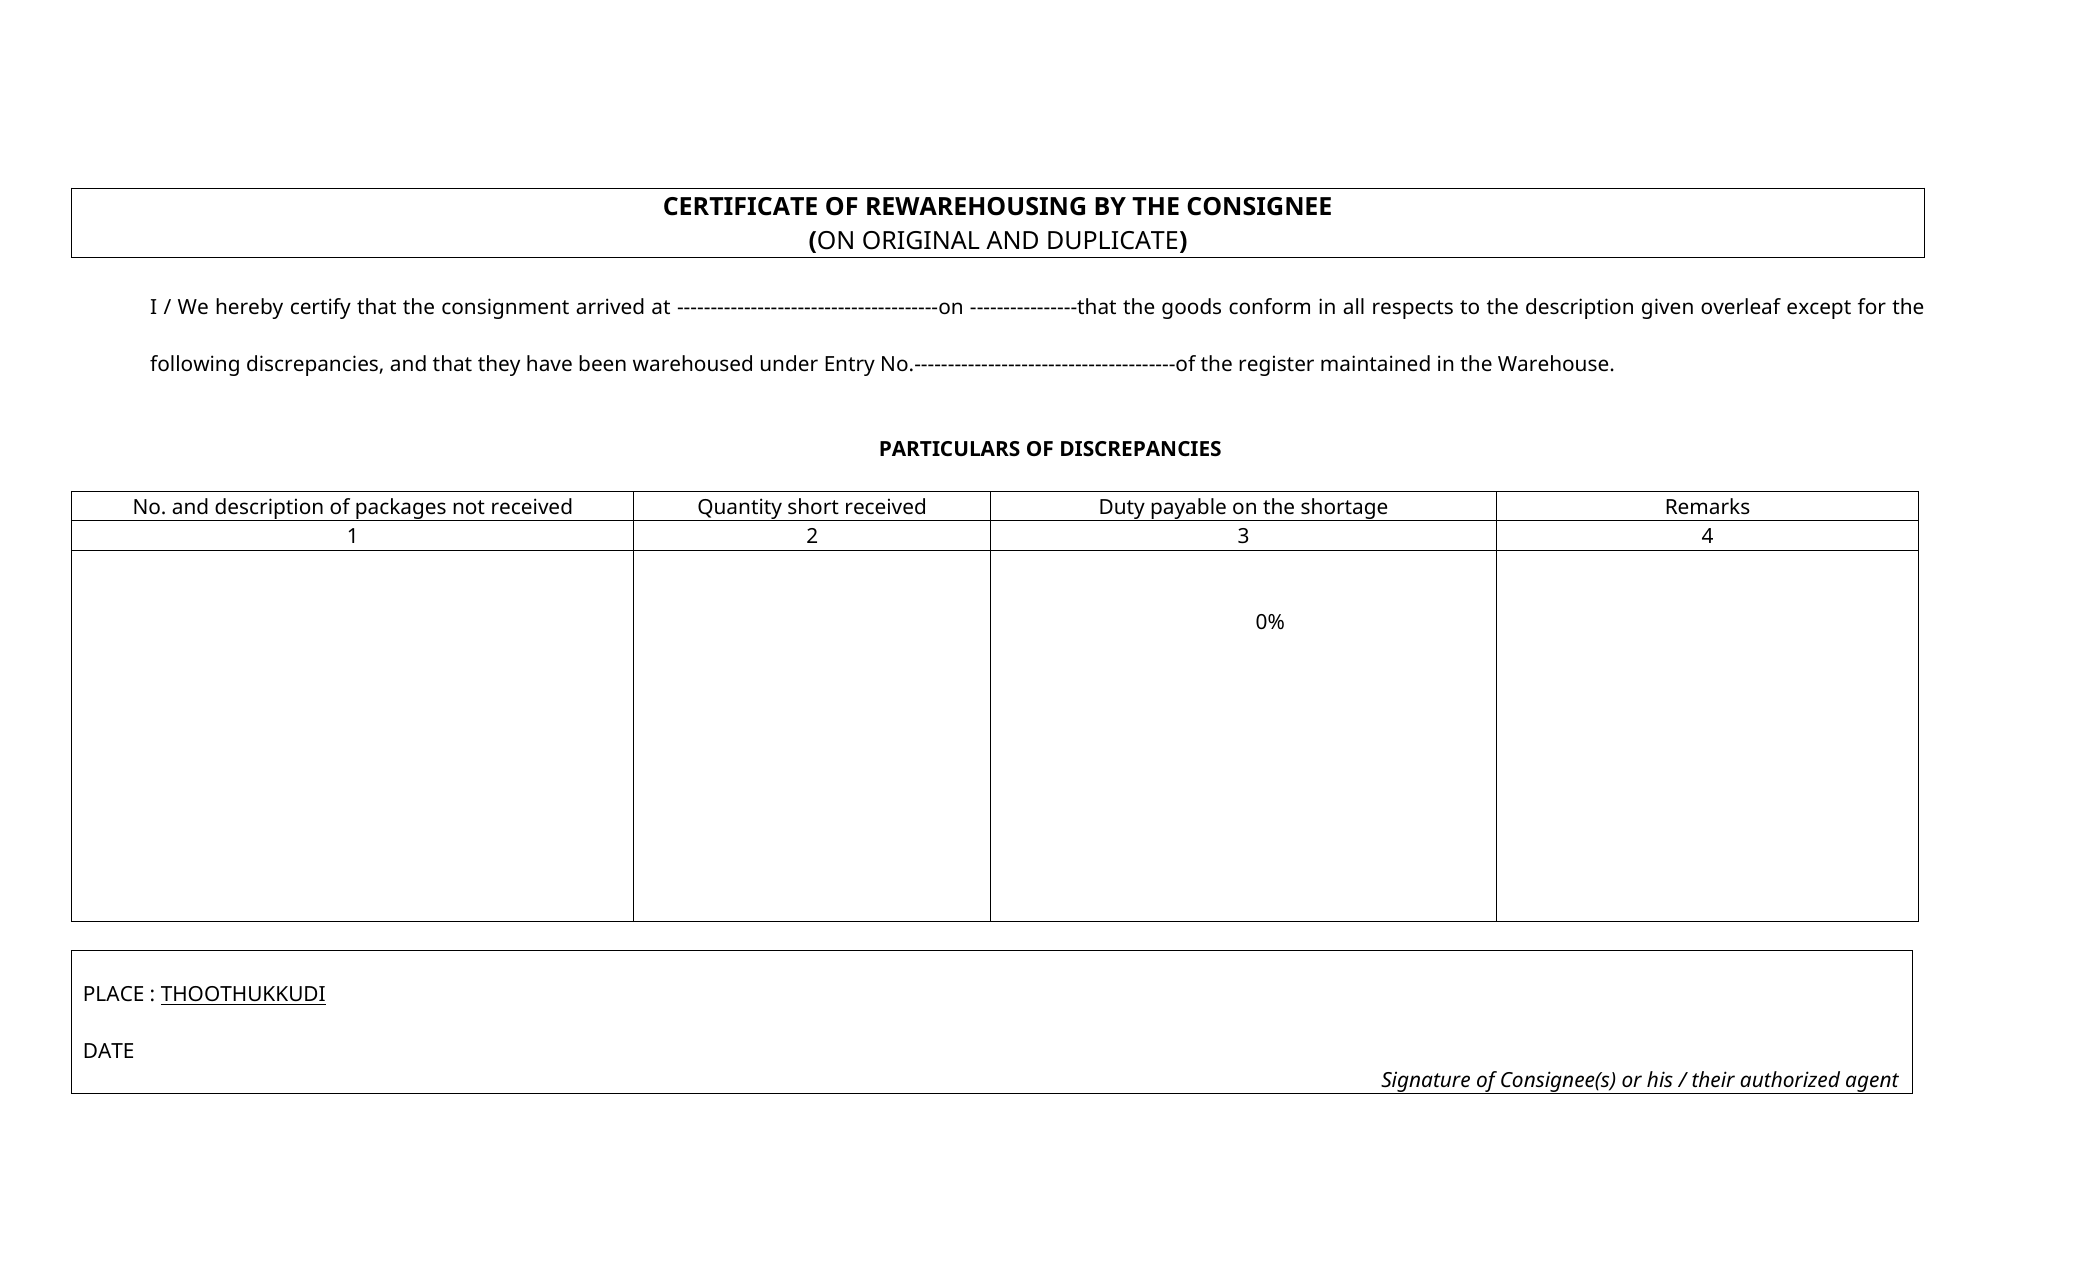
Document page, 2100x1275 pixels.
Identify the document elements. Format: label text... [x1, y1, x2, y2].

table_cell 2 [634, 521, 990, 550]
table_cell 3 [991, 521, 1496, 550]
text PARTICULARS OF DISCREPANCIES [150, 434, 1950, 462]
table_header PLACE : THOOTHUKKUDI DATE <get_date(o.date)> Signature of Consignee(s) or his / their authorized agent [72, 951, 1912, 1093]
table_header CERTIFICATE OF REWAREHOUSING BY THE CONSIGNEE (ON ORIGINAL AND DUPLICATE) [72, 189, 1924, 257]
table_cell <o.invoice_no_id.invoice_line[0].name or ''> [72, 551, 633, 921]
table_header Quantity short received [634, 492, 990, 520]
table_cell 1 [72, 521, 633, 550]
table_cell [1497, 551, 1918, 921]
table_cell <o.excise_duty_id.amount>0% [991, 551, 1496, 921]
table_header Remarks [1497, 492, 1918, 520]
table_header No. and description of packages not received [72, 492, 633, 520]
table_cell <o.invoice_no_id.invoice_line[0].quantity or ''> [634, 551, 990, 921]
table_header Duty payable on the shortage [991, 492, 1496, 520]
table_cell 4 [1497, 521, 1918, 550]
text I / We hereby certify that the consignment arrived at ---------------------------------------on ----------------that the goods conform in all respects to the description given overleaf except for the following discrepancies, and that they have been warehoused under Entry No.---------------------------------------of the register maintained in the Warehouse. [150, 292, 1926, 377]
